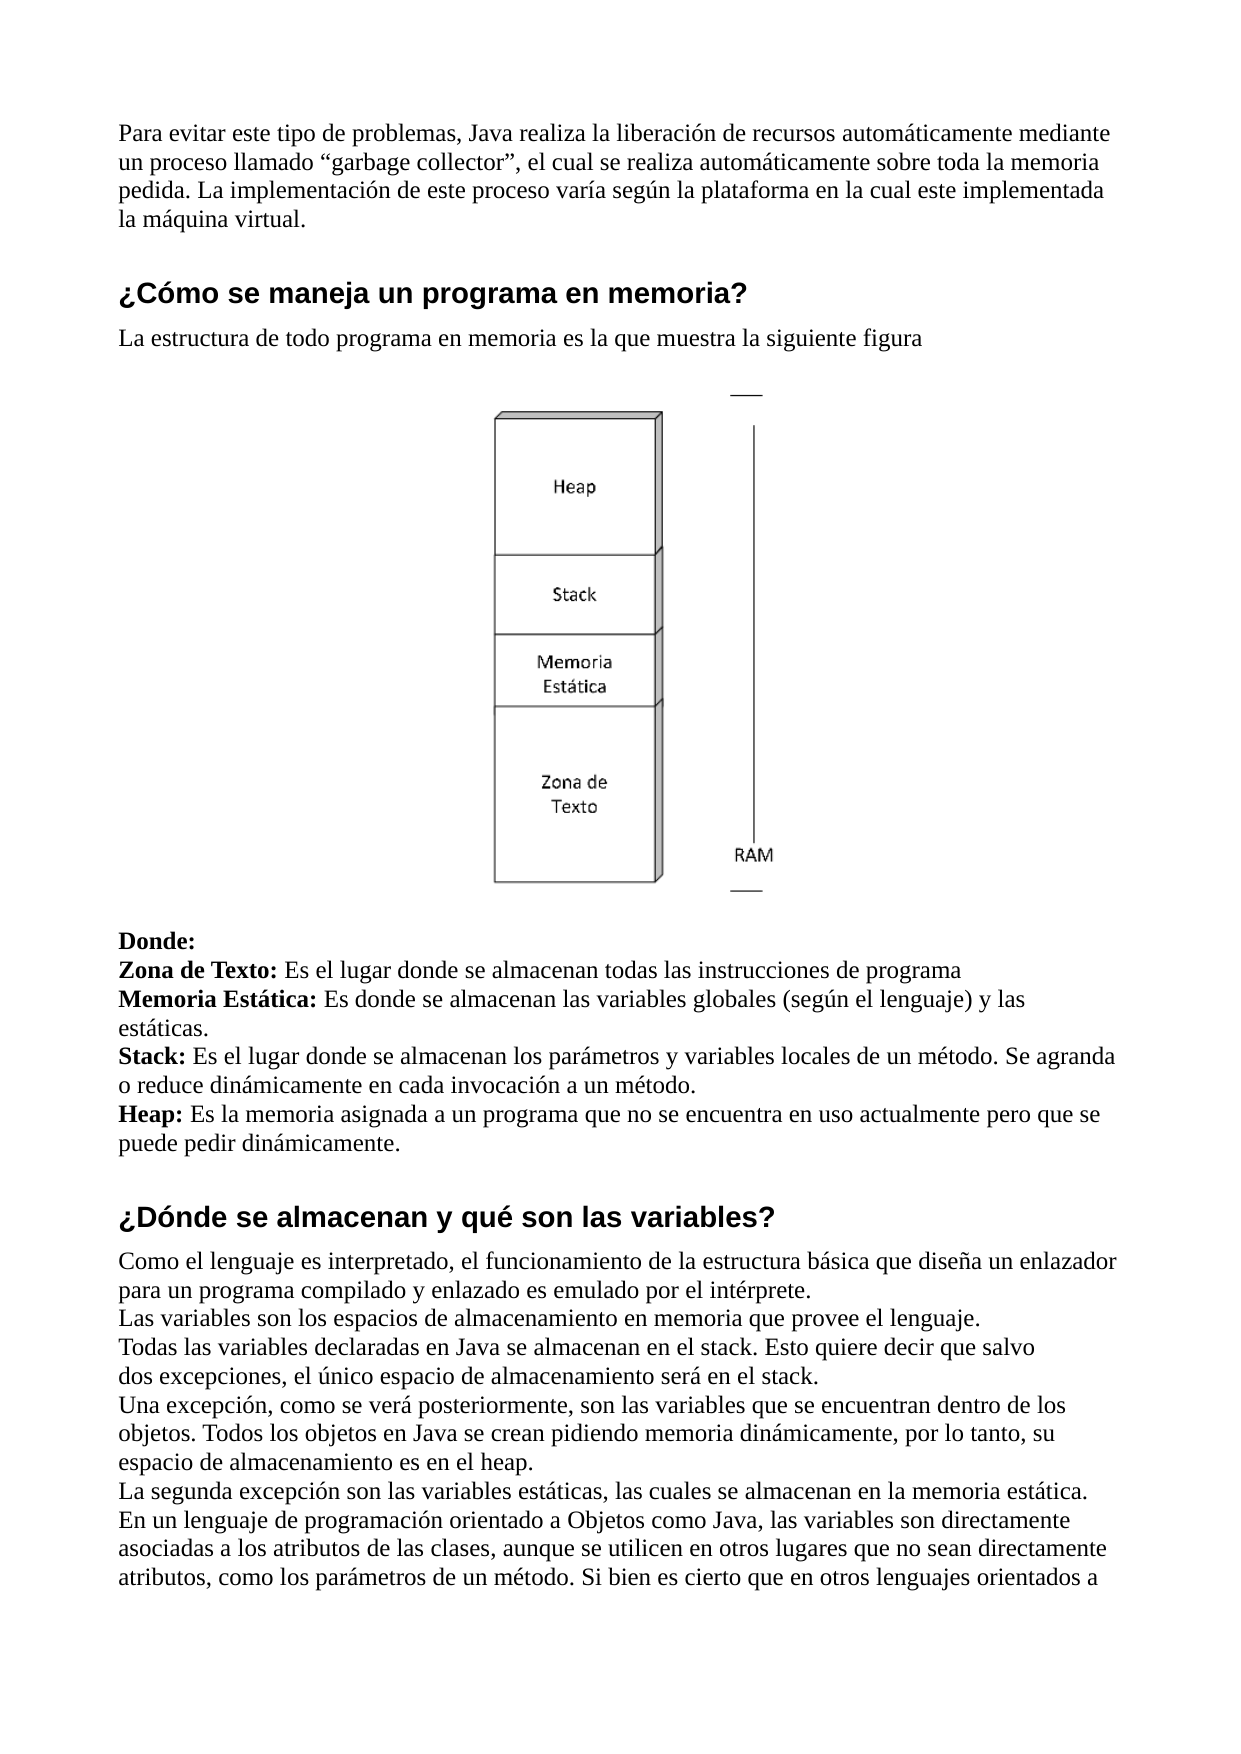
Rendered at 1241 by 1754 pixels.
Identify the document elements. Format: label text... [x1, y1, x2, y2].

text La segunda excepción son las variables estáticas, las cuales se almacenan en la memoria estática. [118, 1476, 1122, 1505]
text Las variables son los espacios de almacenamiento en memoria que provee el lenguaje. [118, 1303, 1122, 1332]
text Memoria Estática: Es donde se almacenan las variables globales (según el lenguaje) y las estáticas. [118, 984, 1122, 1041]
text Una excepción, como se verá posteriormente, son las variables que se encuentran dentro de los objetos. Todos los objetos en Java se crean pidiendo memoria dinámicamente, por lo tanto, su espacio de almacenamiento es en el heap. [118, 1390, 1122, 1476]
text Como el lenguaje es interpretado, el funcionamiento de la estructura básica que diseña un enlazador para un programa compilado y enlazado es emulado por el intérprete. [118, 1246, 1122, 1303]
picture [462, 380, 778, 901]
text La estructura de todo programa en memoria es la que muestra la siguiente figura [118, 323, 1122, 351]
text En un lenguaje de programación orientado a Objetos como Java, las variables son directamente asociadas a los atributos de las clases, aunque se utilicen en otros lugares que no sean directamente atributos, como los parámetros de un método. Si bien es cierto que en otros lenguajes orientados a [118, 1505, 1122, 1591]
text Zona de Texto: Es el lugar donde se almacenan todas las instrucciones de programa [118, 955, 1122, 984]
text Heap: Es la memoria asignada a un programa que no se encuentra en uso actualmente pero que se puede pedir dinámicamente. [118, 1099, 1122, 1156]
text Donde: [118, 926, 1122, 955]
subtitle ¿Dónde se almacenan y qué son las variables? [118, 1200, 1122, 1233]
text Stack: Es el lugar donde se almacenan los parámetros y variables locales de un método. Se agranda o reduce dinámicamente en cada invocación a un método. [118, 1041, 1122, 1099]
text Para evitar este tipo de problemas, Java realiza la liberación de recursos automáticamente mediante un proceso llamado “garbage collector”, el cual se realiza automáticamente sobre toda la memoria pedida. La implementación de este proceso varía según la plataforma en la cual este implementada la máquina virtual. [118, 118, 1122, 233]
subtitle ¿Cómo se maneja un programa en memoria? [118, 276, 1122, 310]
text Todas las variables declaradas en Java se almacenan en el stack. Esto quiere decir que salvo [118, 1332, 1122, 1361]
text dos excepciones, el único espacio de almacenamiento será en el stack. [118, 1361, 1122, 1390]
